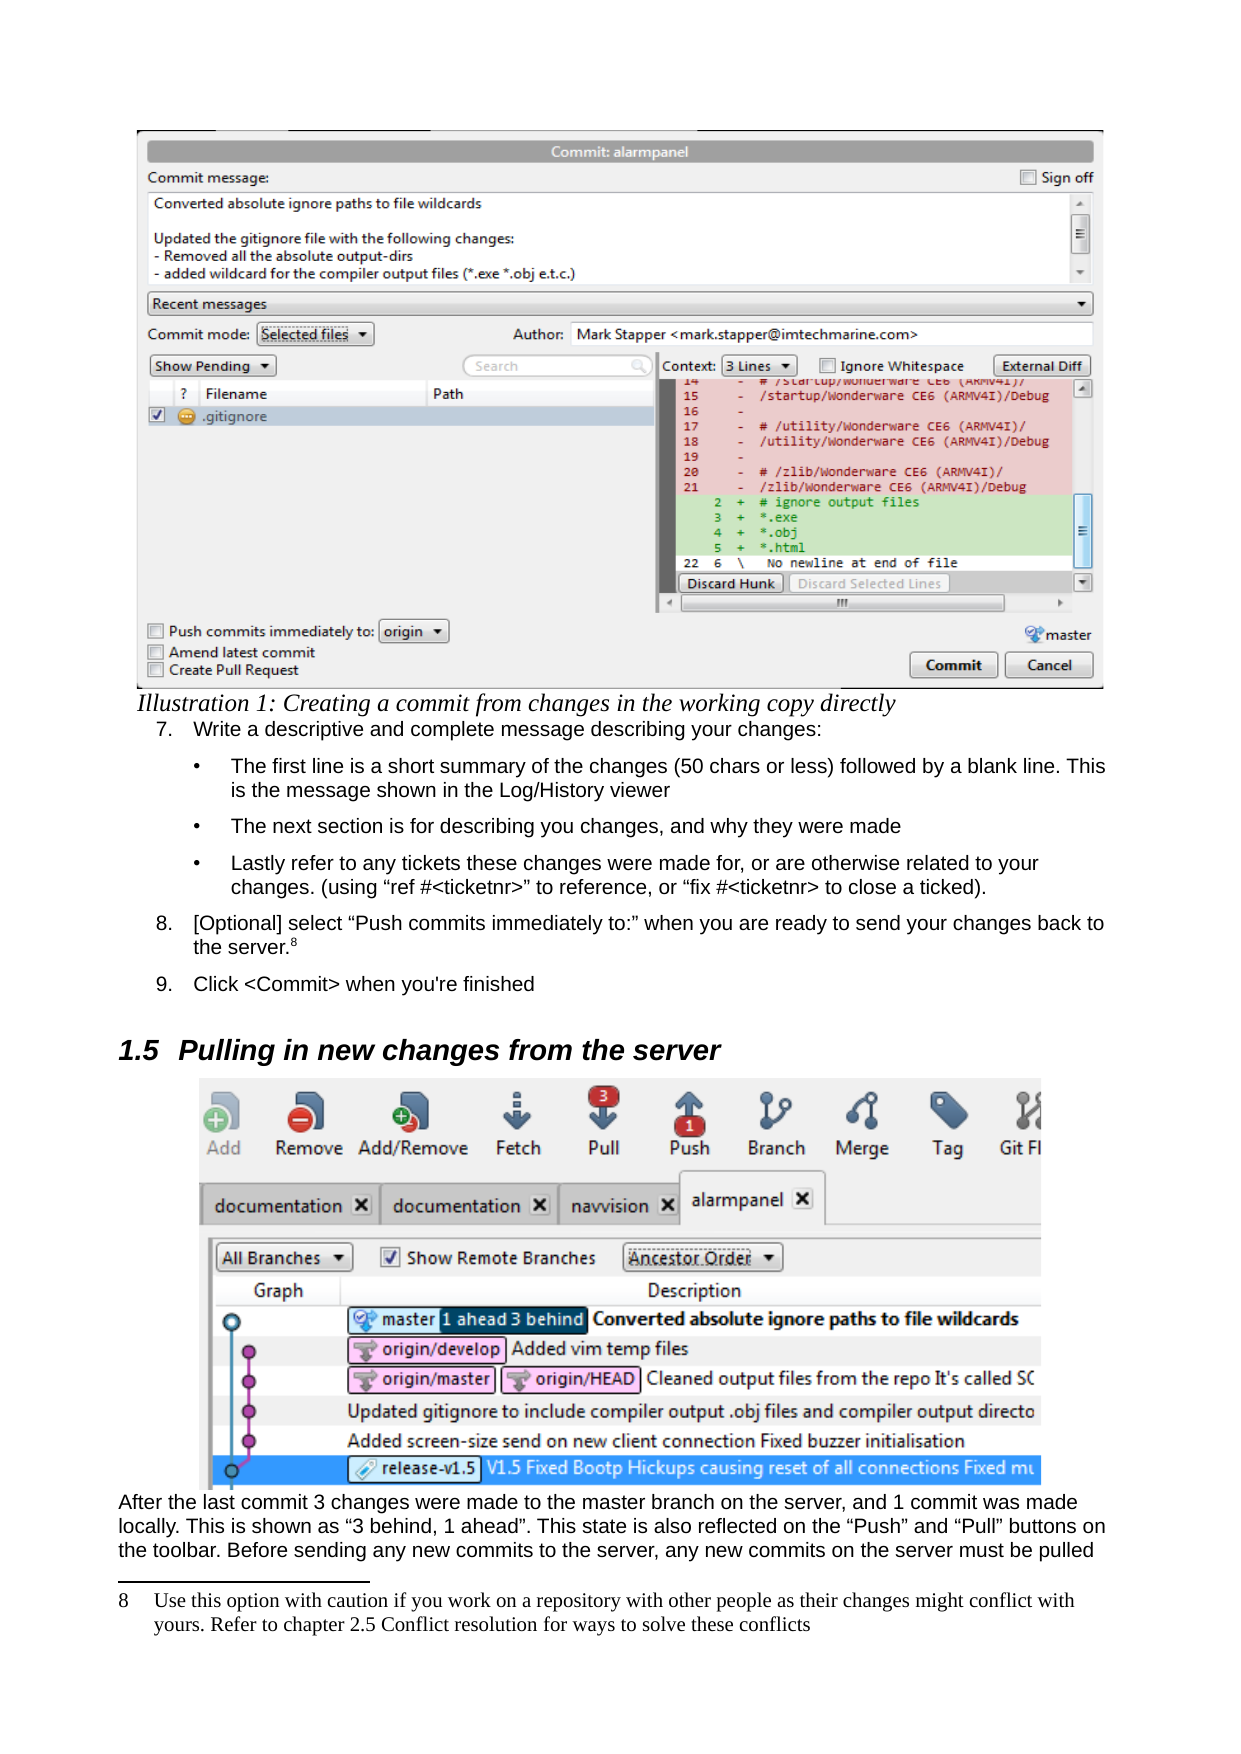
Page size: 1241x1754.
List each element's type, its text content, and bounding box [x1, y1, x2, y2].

picture [199, 1078, 1042, 1490]
list The first line is a short summary of the changes (50 chars or less) followed by a blank line. This is the message shown in the Log/History viewer [193, 753, 1122, 801]
list The next section is for describing you changes, and why they were made [193, 814, 1122, 838]
list [Optional] select “Push commits immediately to:” when you are ready to send your changes back to the server. [156, 911, 1122, 959]
list Lastly refer to any tickets these changes were made for, or are otherwise related to your changes. (using “ref #<ticketnr>” to reference, or “fix #<ticketnr> to close a ticked). [193, 851, 1122, 898]
text After the last commit 3 changes were made to the master branch on the server, and 1 commit was made locally. This is shown as “3 behind, 1 ahead”. This state is also reflected on the “Push” and “Pull” buttons on the toolbar. Before sending any new commits to the server, any new commits on the server must be pulled [118, 1079, 1122, 1562]
list Illustration 1: Creating a commit from changes in the working copy directly [137, 689, 1103, 717]
list Use this option with caution if you work on a repository with other people as their changes might conflict with yours. Refer to chapter 2.5 Conflict resolution for ways to solve these conflicts [118, 1588, 1122, 1636]
list Write a descriptive and complete message describing your changes: [137, 118, 1122, 741]
subtitle Pulling in new changes from the server [118, 1033, 1122, 1066]
list Click <Commit> when you're finished [156, 971, 1122, 995]
picture [136, 130, 1104, 689]
